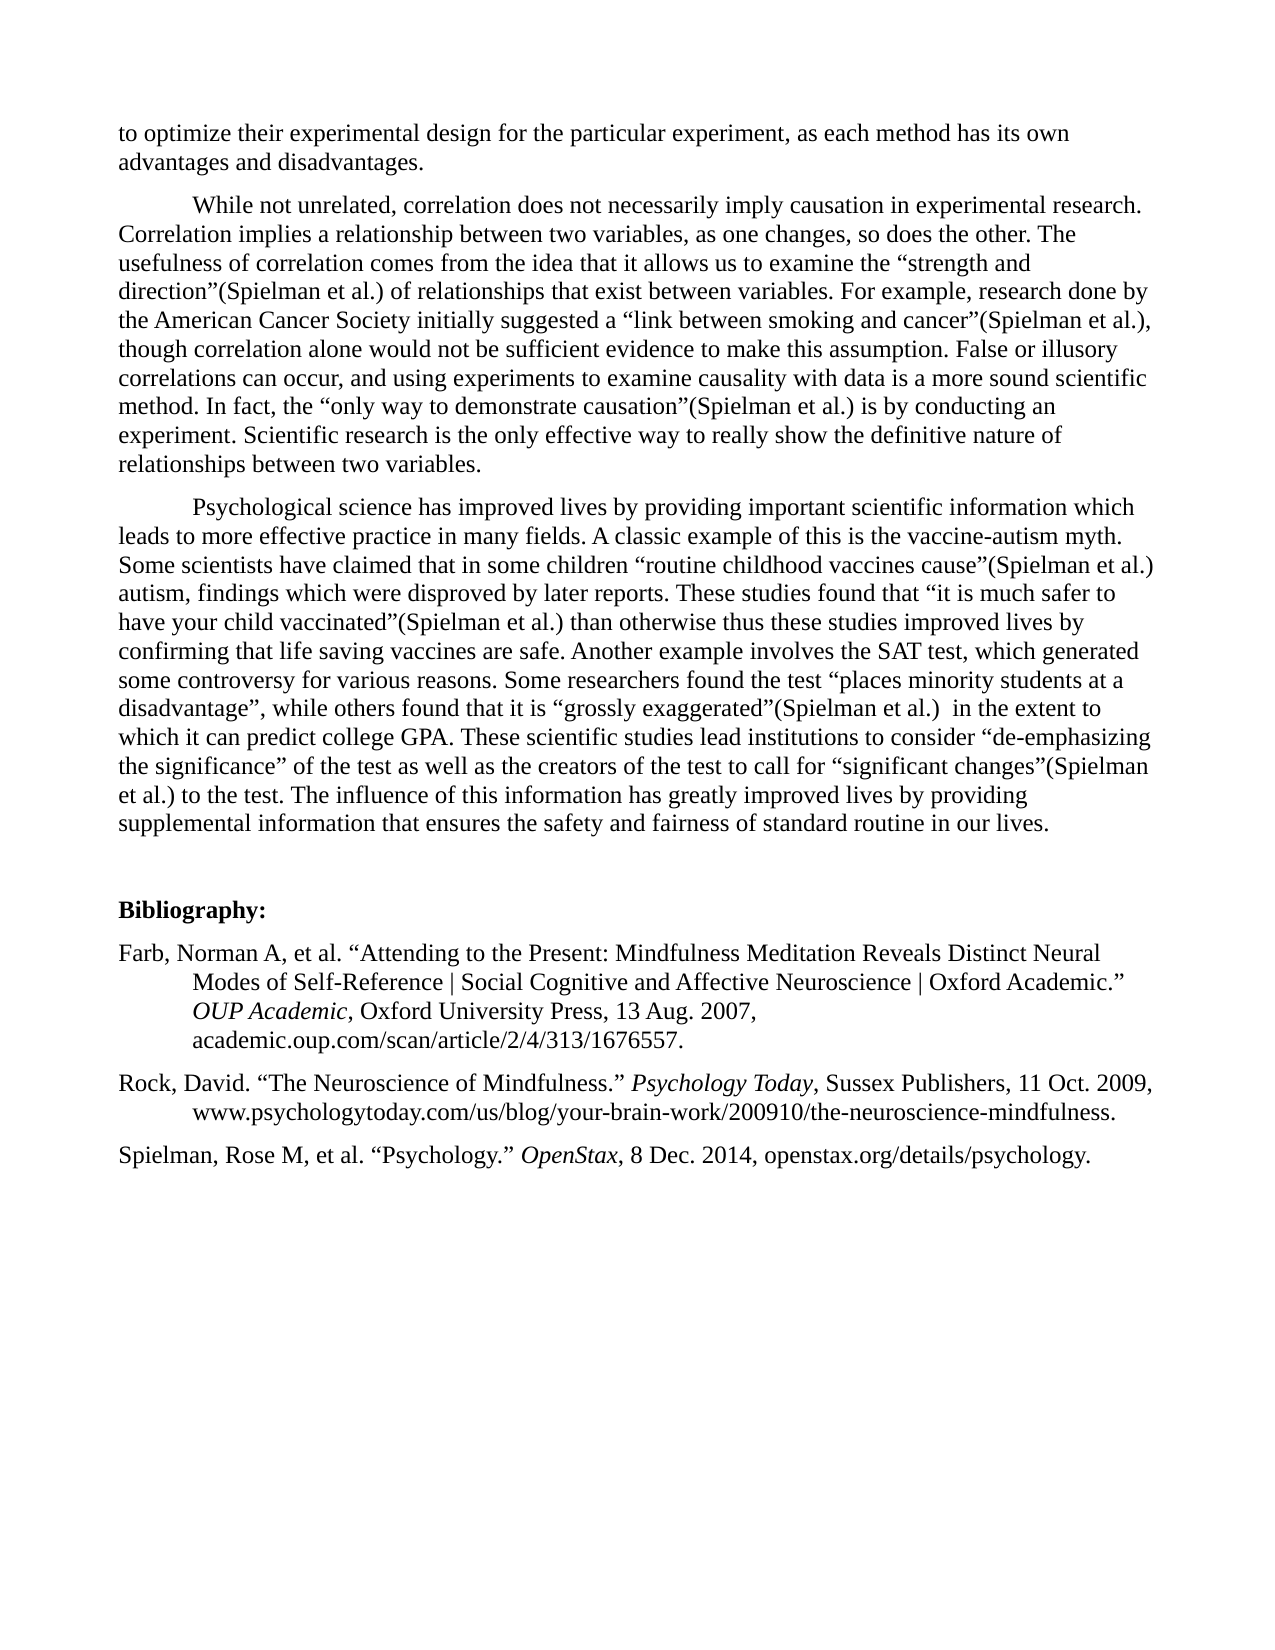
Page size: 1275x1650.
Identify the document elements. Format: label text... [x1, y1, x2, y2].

text Bibliography: [118, 895, 1157, 924]
text Psychological science has improved lives by providing important scientific information which leads to more effective practice in many fields. A classic example of this is the vaccine-autism myth. Some scientists have claimed that in some children “routine childhood vaccines cause”(Spielman et al.) autism, findings which were disproved by later reports. These studies found that “it is much safer to have your child vaccinated”(Spielman et al.) than otherwise thus these studies improved lives by confirming that life saving vaccines are safe. Another example involves the SAT test, which generated some controversy for various reasons. Some researchers found the test “places minority students at a disadvantage”, while others found that it is “grossly exaggerated”(Spielman et al.) in the extent to which it can predict college GPA. These scientific studies lead institutions to consider “de-emphasizing the significance” of the test as well as the creators of the test to call for “significant changes”(Spielman et al.) to the test. The influence of this information has greatly improved lives by providing supplemental information that ensures the safety and fairness of standard routine in our lives. [118, 492, 1157, 837]
text While not unrelated, correlation does not necessarily imply causation in experimental research. Correlation implies a relationship between two variables, as one changes, so does the other. The usefulness of correlation comes from the idea that it allows us to examine the “strength and direction”(Spielman et al.) of relationships that exist between variables. For example, research done by the American Cancer Society initially suggested a “link between smoking and cancer”(Spielman et al.), though correlation alone would not be sufficient evidence to make this assumption. False or illusory correlations can occur, and using experiments to examine causality with data is a more sound scientific method. In fact, the “only way to demonstrate causation”(Spielman et al.) is by conducting an experiment. Scientific research is the only effective way to really show the definitive nature of relationships between two variables. [118, 190, 1157, 478]
text Spielman, Rose M, et al. “Psychology.” OpenStax, 8 Dec. 2014, openstax.org/details/psychology. [118, 1140, 1157, 1169]
text Farb, Norman A, et al. “Attending to the Present: Mindfulness Meditation Reveals Distinct Neural Modes of Self-Reference | Social Cognitive and Affective Neuroscience | Oxford Academic.” OUP Academic, Oxford University Press, 13 Aug. 2007, academic.oup.com/scan/article/2/4/313/1676557. [118, 938, 1157, 1053]
text Rock, David. “The Neuroscience of Mindfulness.” Psychology Today, Sussex Publishers, 11 Oct. 2009, www.psychologytoday.com/us/blog/your-brain-work/200910/the-neuroscience-mindfulness. [118, 1068, 1157, 1126]
text to optimize their experimental design for the particular experiment, as each method has its own advantages and disadvantages. [118, 118, 1157, 176]
